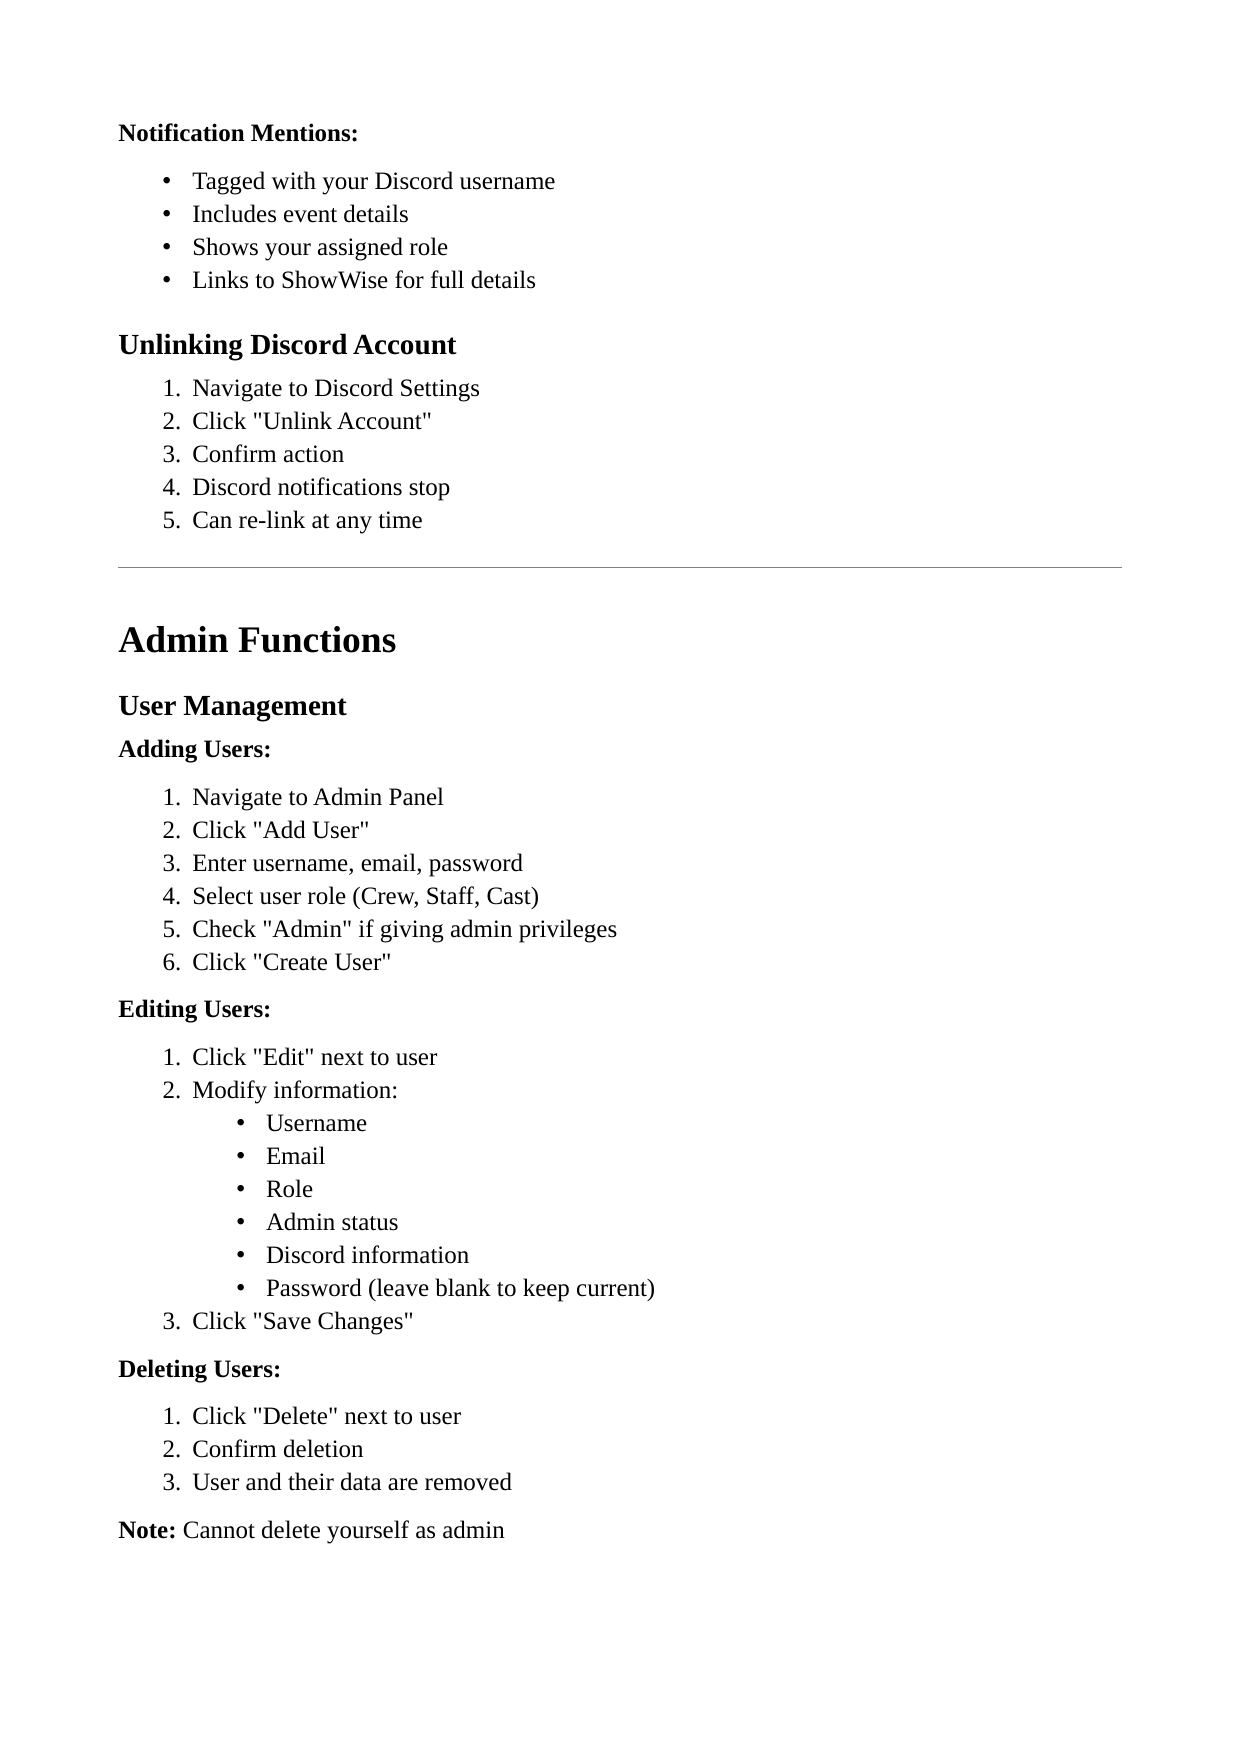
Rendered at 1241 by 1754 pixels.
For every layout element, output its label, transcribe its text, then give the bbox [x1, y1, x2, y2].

subtitle Unlinking Discord Account [118, 327, 1122, 361]
list Includes event details [162, 199, 1122, 227]
list Click "Create User" [162, 947, 1122, 976]
list Enter username, email, password [162, 848, 1122, 876]
list User and their data are removed [162, 1467, 1122, 1496]
list Modify information: [162, 1075, 1122, 1104]
list Check "Admin" if giving admin privileges [162, 914, 1122, 942]
text Adding Users: [118, 734, 1122, 763]
list Discord information [236, 1240, 1122, 1269]
list Click "Save Changes" [162, 1306, 1122, 1335]
text Editing Users: [118, 994, 1122, 1023]
list Email [236, 1141, 1122, 1170]
list Password (leave blank to keep current) [236, 1273, 1122, 1302]
subtitle Admin Functions [118, 618, 1122, 661]
subtitle User Management [118, 688, 1122, 722]
list Admin status [236, 1207, 1122, 1236]
list Links to ShowWise for full details [162, 265, 1122, 293]
list Click "Edit" next to user [162, 1042, 1122, 1071]
list Navigate to Admin Panel [162, 782, 1122, 810]
list Select user role (Crew, Staff, Cast) [162, 881, 1122, 909]
list Confirm action [162, 439, 1122, 468]
text Deleting Users: [118, 1354, 1122, 1382]
list Tagged with your Discord username [162, 166, 1122, 194]
list Can re-link at any time [162, 505, 1122, 534]
list Click "Unlink Account" [162, 406, 1122, 435]
list Username [236, 1108, 1122, 1137]
list Navigate to Discord Settings [162, 373, 1122, 402]
text Note: Cannot delete yourself as admin [118, 1515, 1122, 1544]
list Role [236, 1174, 1122, 1203]
list Click "Add User" [162, 815, 1122, 843]
list Click "Delete" next to user [162, 1401, 1122, 1430]
text Notification Mentions: [118, 118, 1122, 147]
list Shows your assigned role [162, 232, 1122, 261]
list Confirm deletion [162, 1434, 1122, 1463]
list Discord notifications stop [162, 472, 1122, 501]
